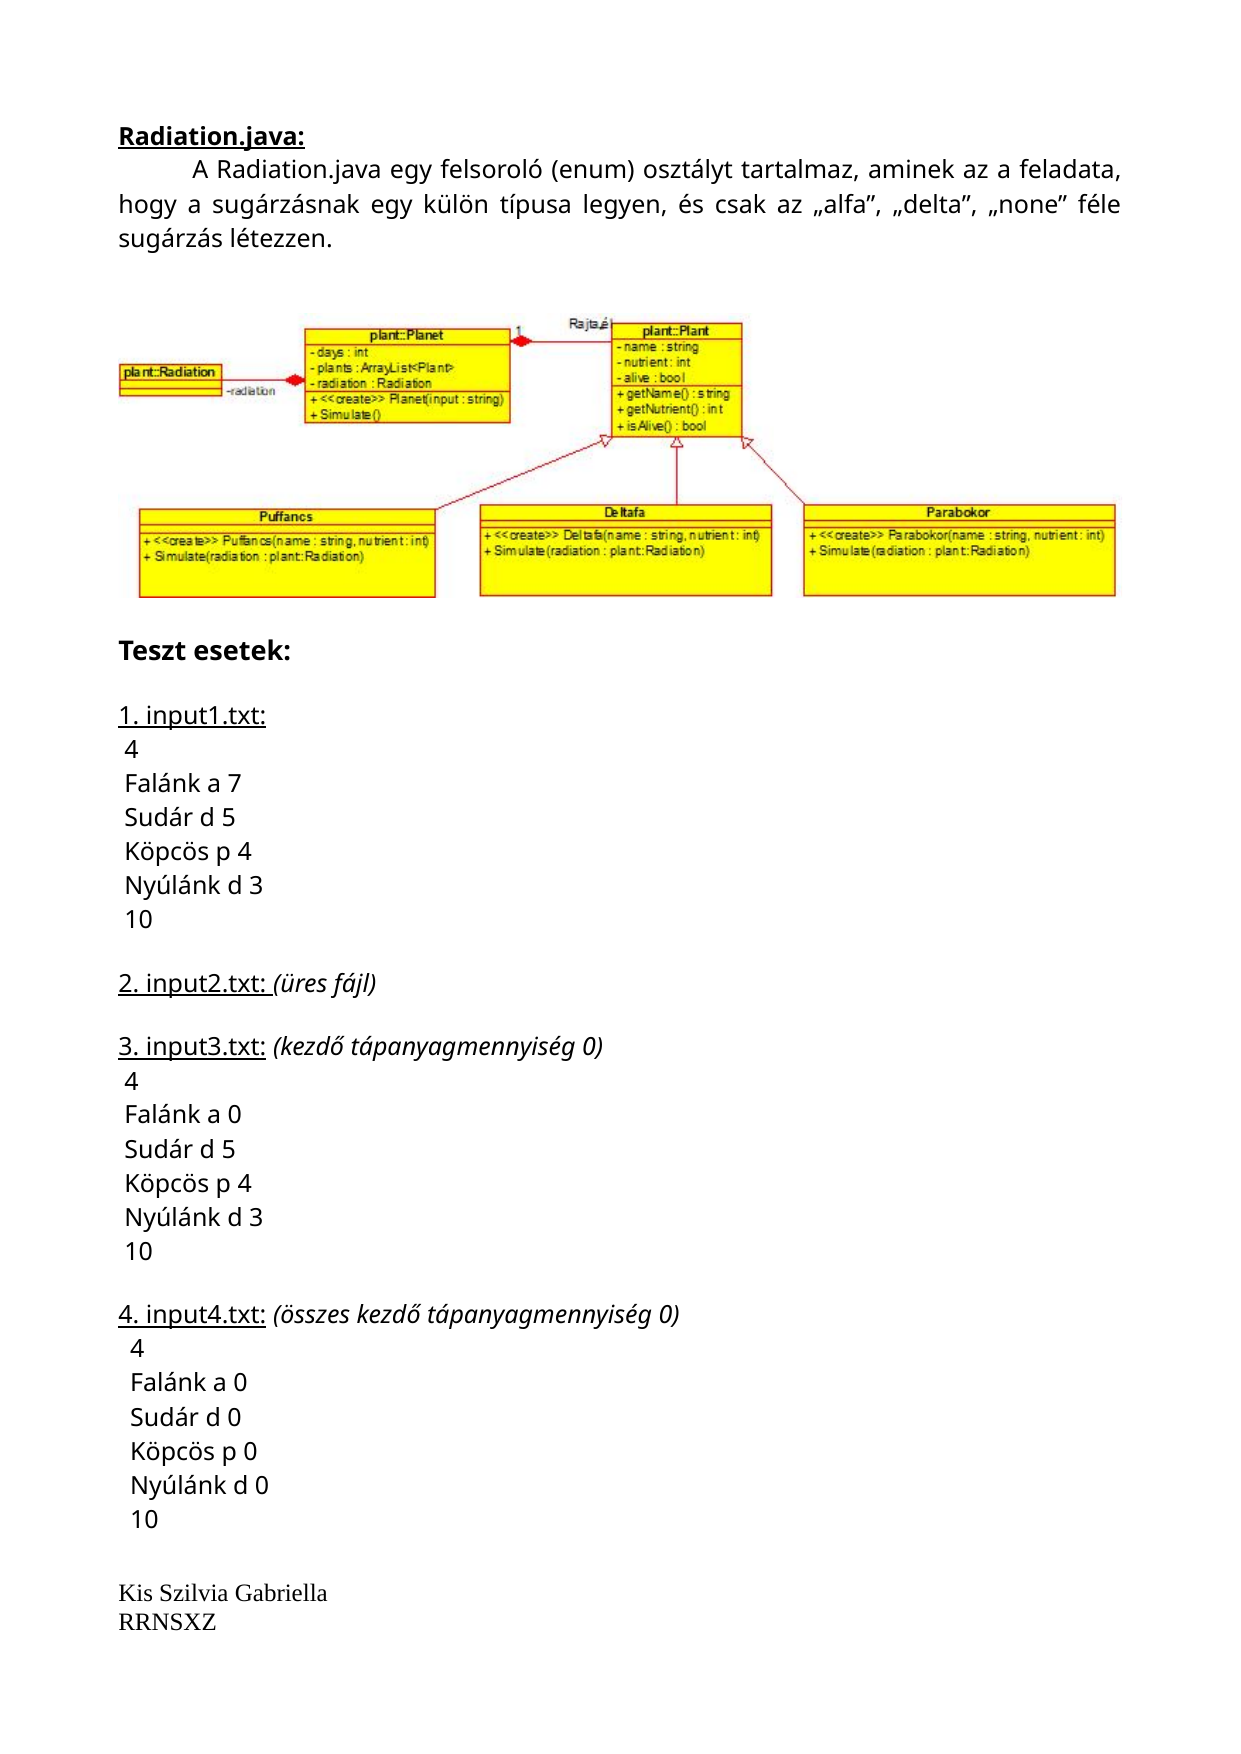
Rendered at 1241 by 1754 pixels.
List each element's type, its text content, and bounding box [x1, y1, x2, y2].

text Sudár d 0 [130, 1399, 1122, 1433]
text 1. input1.txt: [118, 698, 1122, 732]
text 4. input4.txt: (összes kezdő tápanyagmennyiség 0) [118, 1297, 1122, 1331]
text Köpcös p 4 [124, 834, 1122, 868]
text Köpcös p 4 [124, 1165, 1122, 1199]
picture [118, 313, 1123, 598]
text Falánk a 0 [130, 1365, 1122, 1399]
text Nyúlánk d 3 [124, 1199, 1122, 1233]
text Teszt esetek: [118, 631, 1122, 668]
text 10 [130, 1501, 1122, 1535]
text 3. input3.txt: (kezdő tápanyagmennyiség 0) [118, 1029, 1122, 1063]
text A Radiation.java egy felsoroló (enum) osztályt tartalmaz, aminek az a feladata, hogy a sugárzásnak egy külön típusa legyen, és csak az „alfa”, „delta”, „none” féle sugárzás létezzen. [118, 152, 1122, 254]
text 2. input2.txt: (üres fájl) [118, 966, 1122, 999]
text Nyúlánk d 3 [124, 868, 1122, 902]
text Radiation.java: [118, 118, 1122, 152]
text Sudár d 5 [124, 800, 1122, 834]
text 4 [124, 732, 1122, 766]
text 4 [130, 1331, 1122, 1365]
text Köpcös p 0 [130, 1433, 1122, 1467]
text 10 [124, 1233, 1122, 1267]
text 4 [124, 1063, 1122, 1097]
text Sudár d 5 [124, 1131, 1122, 1165]
text Falánk a 7 [124, 766, 1122, 800]
text 10 [124, 902, 1122, 936]
text Nyúlánk d 0 [130, 1467, 1122, 1501]
text Falánk a 0 [124, 1097, 1122, 1131]
